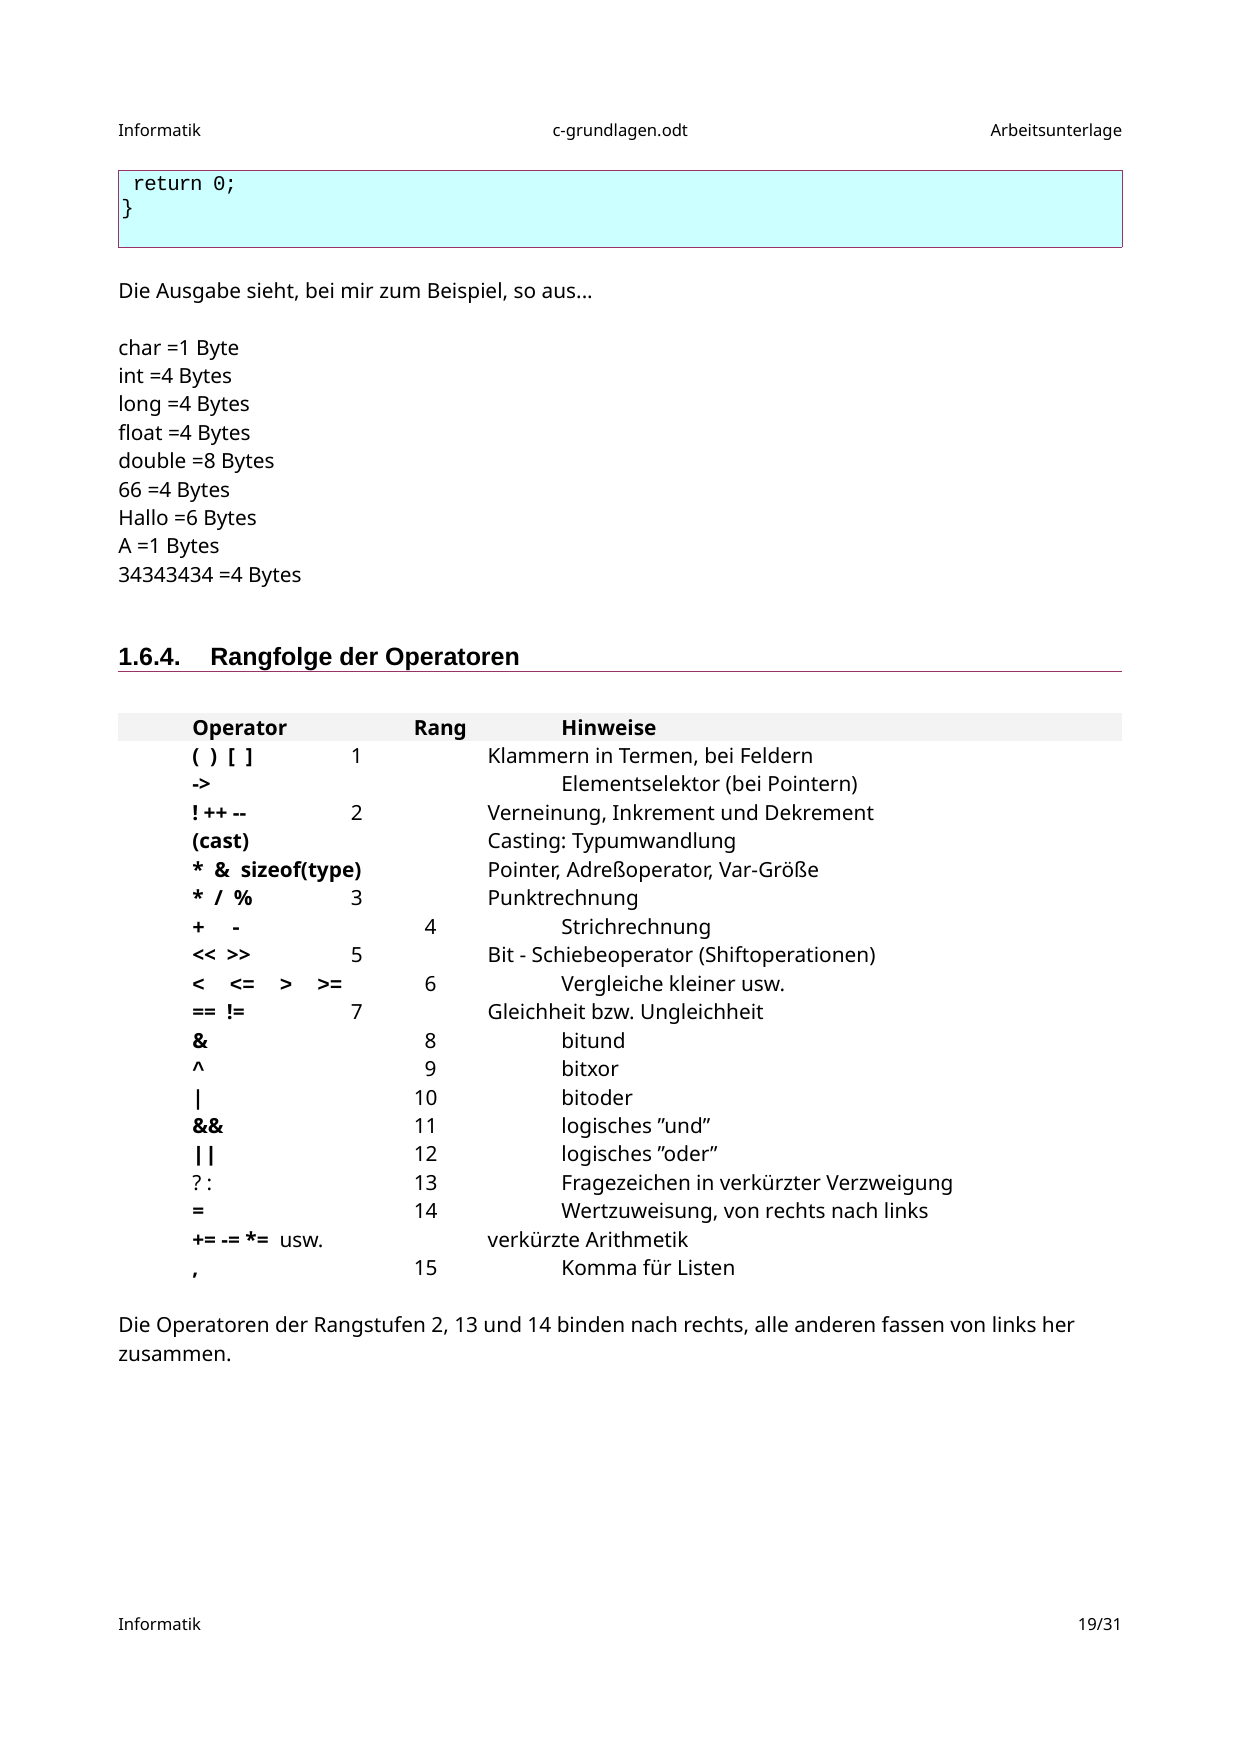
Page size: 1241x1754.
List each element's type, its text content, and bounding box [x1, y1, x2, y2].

text & 8 bitund [118, 1026, 1122, 1054]
text -> Elementselektor (bei Pointern) [118, 769, 1122, 798]
text Die Ausgabe sieht, bei mir zum Beispiel, so aus... char =1 Byte int =4 Bytes long =4 Bytes float =4 Bytes double =8 Bytes 66 =4 Bytes Hallo =6 Bytes A =1 Bytes 34343434 =4 Bytes [118, 276, 1122, 588]
text << >> 5 Bit - Schiebeoperator (Shiftoperationen) [118, 940, 1122, 969]
text ^ 9 bitxor [118, 1054, 1122, 1083]
text || 12 logisches ”oder” [118, 1139, 1122, 1168]
text = 14 Wertzuweisung, von rechts nach links [118, 1197, 1122, 1225]
text Die Operatoren der Rangstufen 2, 13 und 14 binden nach rechts, alle anderen fassen von links her zusammen. [118, 1310, 1122, 1367]
text ! ++ -- 2 Verneinung, Inkrement und Dekrement [118, 798, 1122, 826]
text + - 4 Strichrechnung [118, 912, 1122, 940]
text * & sizeof(type) Pointer, Adreßoperator, Var-Größe [118, 855, 1122, 883]
text | 10 bitoder [118, 1083, 1122, 1111]
text < <= > >= 6 Vergleiche kleiner usw. [118, 969, 1122, 997]
text (cast) Casting: Typumwandlung [118, 826, 1122, 855]
subtitle Rangfolge der Operatoren [118, 642, 1122, 671]
text ( ) [ ] 1 Klammern in Termen, bei Feldern [118, 741, 1122, 769]
text Operator Rang Hinweise [118, 713, 1122, 741]
text == != 7 Gleichheit bzw. Ungleichheit [118, 997, 1122, 1026]
text += -= *= usw. verkürzte Arithmetik [118, 1225, 1122, 1253]
text ? : 13 Fragezeichen in verkürzter Verzweigung [118, 1168, 1122, 1197]
text return 0; } [119, 171, 1122, 218]
text * / % 3 Punktrechnung [118, 883, 1122, 912]
text && 11 logisches ”und” [118, 1111, 1122, 1139]
text , 15 Komma für Listen [118, 1253, 1122, 1282]
